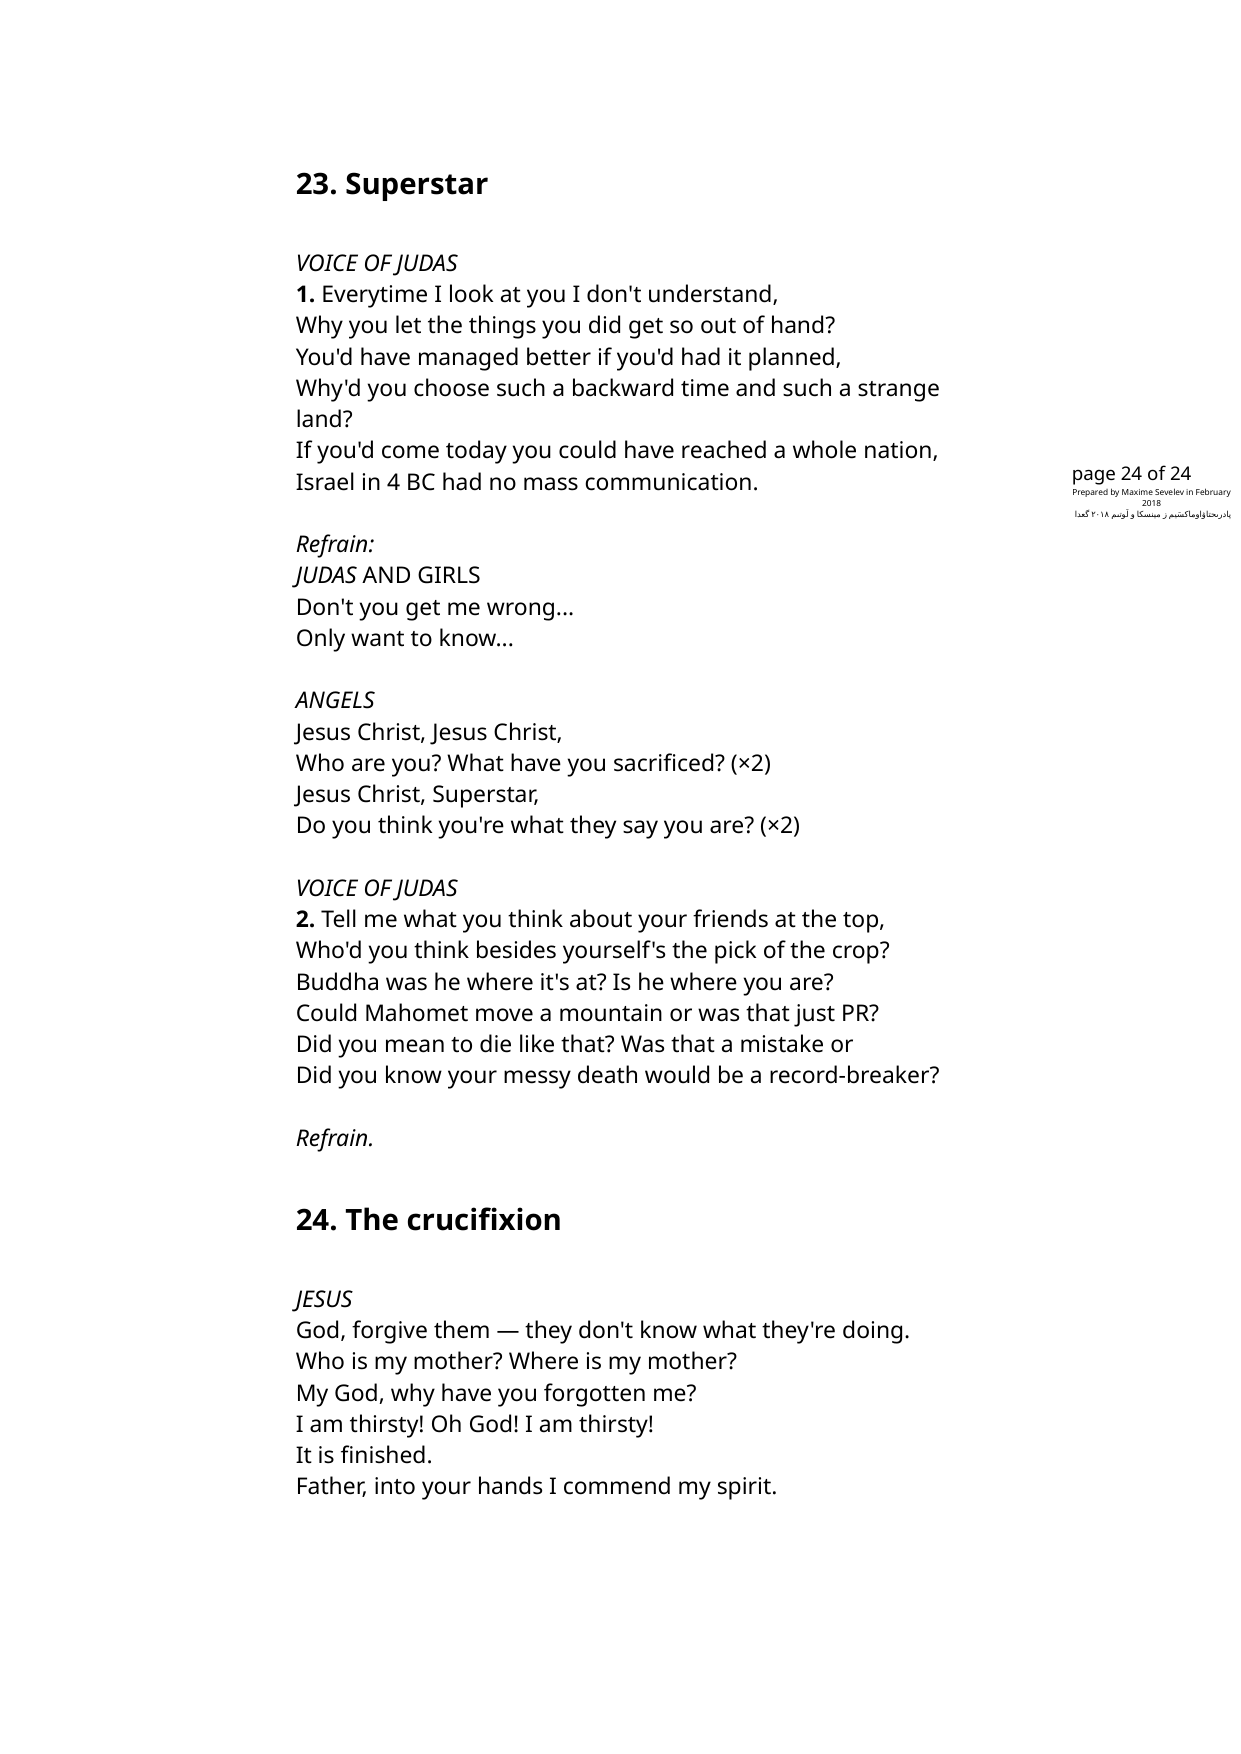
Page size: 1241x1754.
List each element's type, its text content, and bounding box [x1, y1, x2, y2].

text Israel in 4 BC had no mass communication. [296, 466, 961, 497]
text Jesus Christ, Jesus Christ, [296, 716, 961, 747]
text Refrain: [296, 528, 961, 559]
text 2. Tell me what you think about your friends at the top, [296, 903, 961, 934]
text JESUS [296, 1283, 961, 1314]
text Why you let the things you did get so out of hand? [296, 309, 961, 341]
text Who'd you think besides yourself's the pick of the crop? [296, 934, 961, 966]
text VOICE OF JUDAS [296, 247, 961, 278]
text Buddha was he where it's at? Is he where you are? [296, 966, 961, 997]
text JUDAS AND GIRLS [296, 559, 961, 591]
text Who is my mother? Where is my mother? [296, 1345, 961, 1376]
text If you'd come today you could have reached a whole nation, [296, 434, 961, 466]
text Who are you? What have you sacrificed? (×2) [296, 747, 961, 778]
subtitle 24. The crucifixion [296, 1199, 961, 1239]
text I am thirsty! Oh God! I am thirsty! [296, 1408, 961, 1439]
text Refrain. [296, 1122, 961, 1153]
text ANGELS [296, 684, 961, 716]
text Why'd you choose such a backward time and such a strange land? [296, 372, 961, 434]
text My God, why have you forgotten me? [296, 1376, 961, 1408]
text Don't you get me wrong... [296, 591, 961, 622]
text Only want to know... [296, 622, 961, 653]
text Did you know your messy death would be a record-breaker? [296, 1059, 961, 1091]
text You'd have managed better if you'd had it planned, [296, 341, 961, 372]
text Do you think you're what they say you are? (×2) [296, 809, 961, 841]
text Could Mahomet move a mountain or was that just PR? [296, 997, 961, 1028]
text 1. Everytime I look at you I don't understand, [296, 278, 961, 309]
text VOICE OF JUDAS [296, 872, 961, 903]
text Jesus Christ, Superstar, [296, 778, 961, 809]
subtitle 23. Superstar [296, 163, 961, 203]
text Did you mean to die like that? Was that a mistake or [296, 1028, 961, 1059]
text God, forgive them — they don't know what they're doing. [296, 1314, 961, 1345]
text Father, into your hands I commend my spirit. [296, 1470, 961, 1501]
text It is finished. [296, 1439, 961, 1470]
